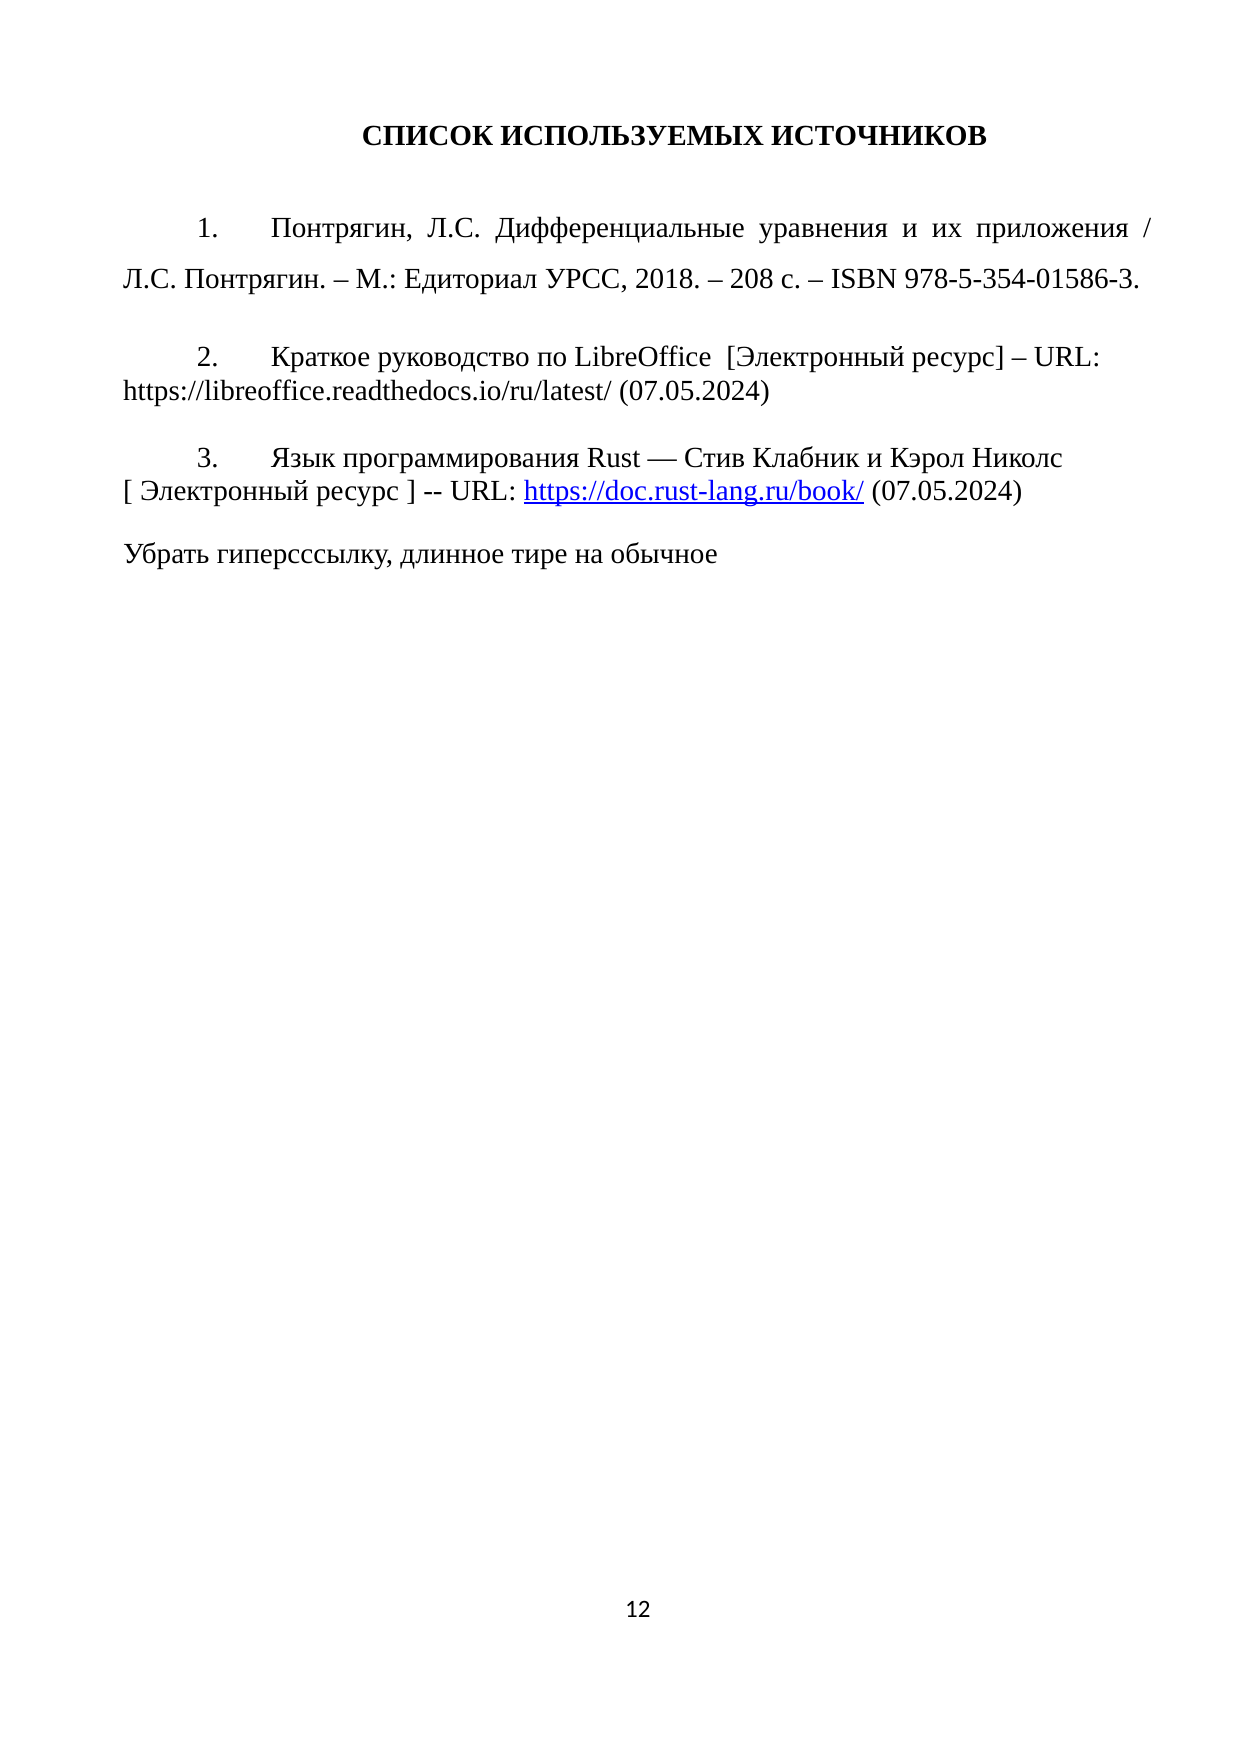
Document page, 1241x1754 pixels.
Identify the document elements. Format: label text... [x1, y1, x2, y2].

subtitle Краткое руководство по LibreOffice [Электронный ресурс] – URL: https://libreoffice.readthedocs.io/ru/latest/ (07.05.2024) [123, 339, 1152, 406]
subtitle Язык программирования Rust — Стив Клабник и Кэрол Николс [ Электронный ресурс ] -- URL: https://doc.rust-lang.ru/book/ (07.05.2024) [123, 440, 1152, 507]
text СПИСОК ИСПОЛЬЗУЕМЫХ ИСТОЧНИКОВ [123, 118, 1152, 152]
subtitle Убрать гиперсссылку, длинное тире на обычное [123, 536, 1152, 569]
list Понтрягин, Л.С. Дифференциальные уравнения и их приложения / Л.С. Понтрягин. – М.: Едиториал УРСС, 2018. – 208 c. – ISBN 978-5-354-01586-3. [123, 210, 1152, 294]
